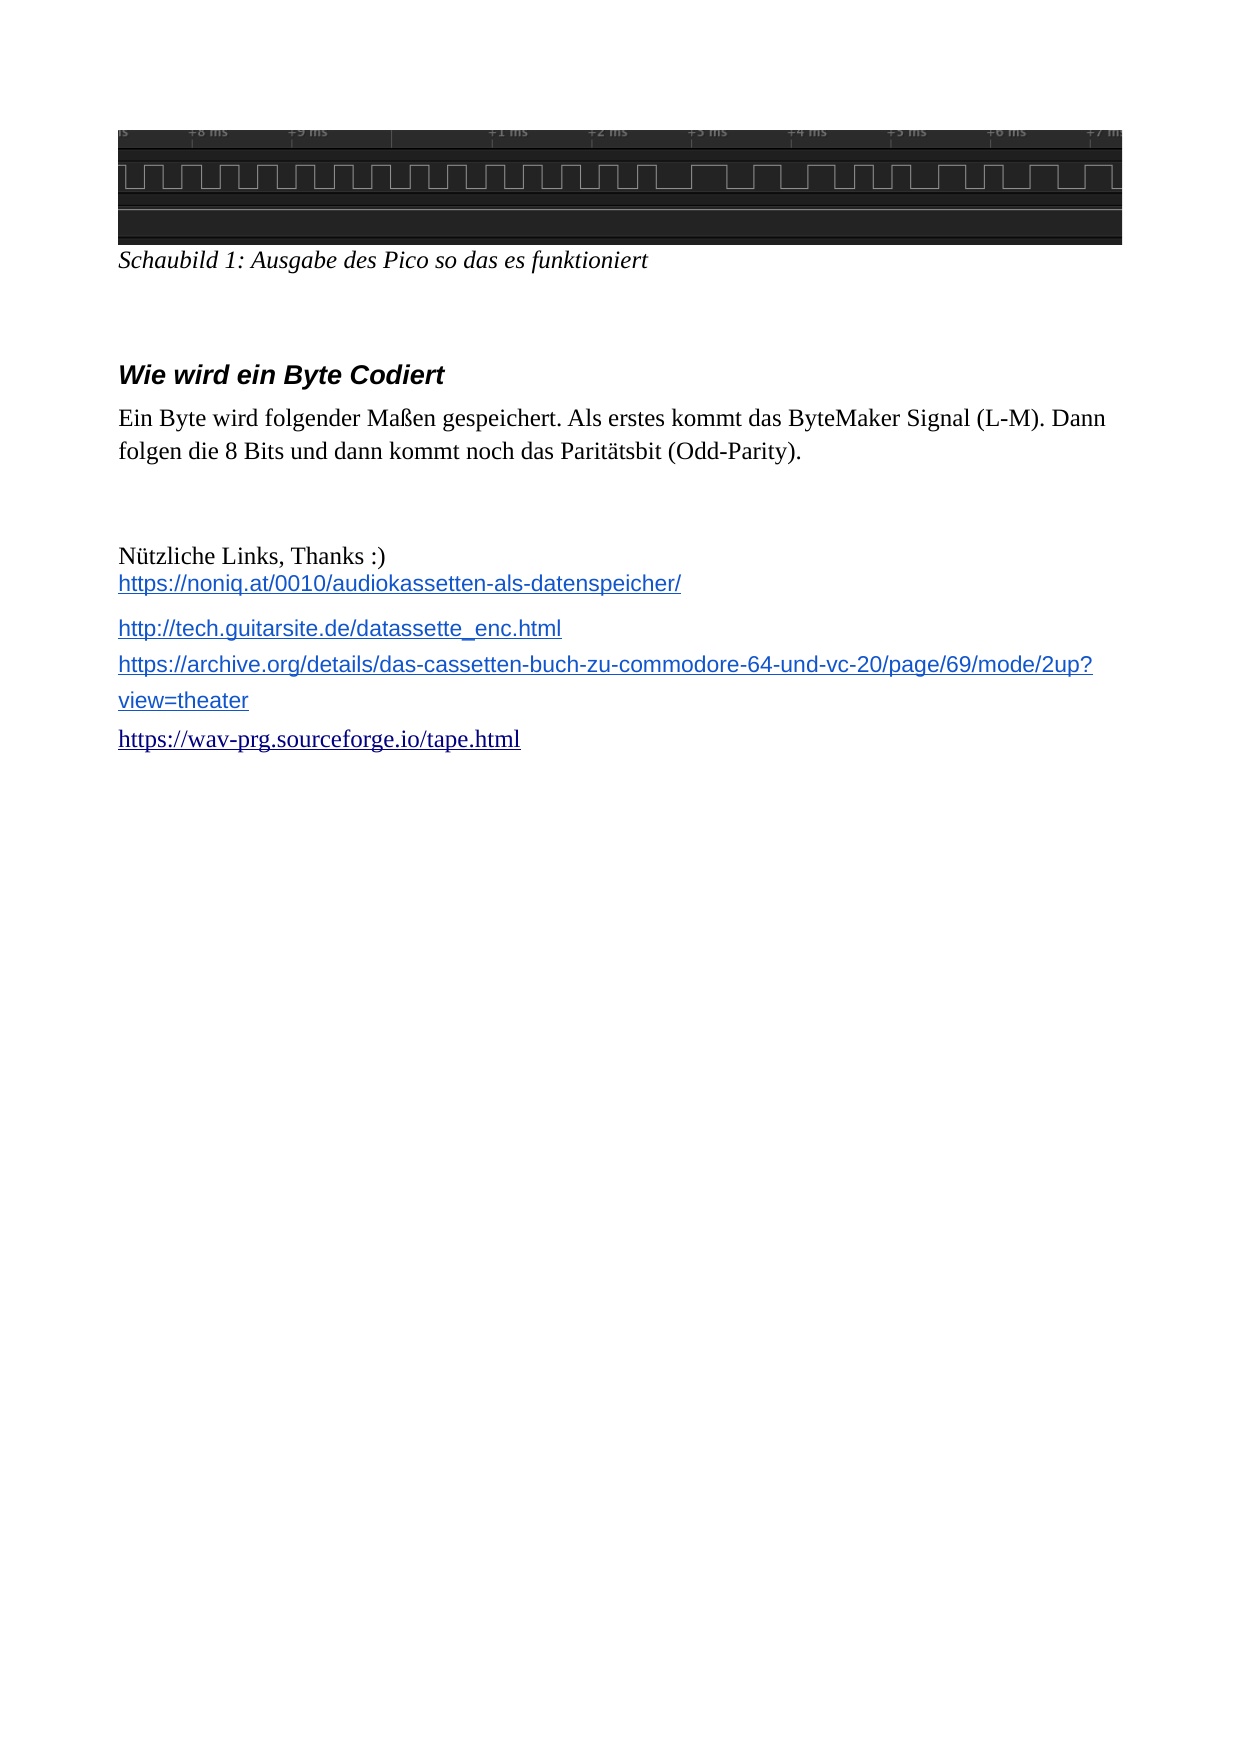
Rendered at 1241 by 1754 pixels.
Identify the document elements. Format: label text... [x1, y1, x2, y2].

picture [118, 130, 1123, 245]
text https://archive.org/details/das-cassetten-buch-zu-commodore-64-und-vc-20/page/69/mode/2up?view=theater [118, 651, 1122, 714]
subtitle Wie wird ein Byte Codiert [118, 359, 1122, 391]
text https://noniq.at/0010/audiokassetten-als-datenspeicher/ [118, 570, 1122, 596]
text Ein Byte wird folgender Maßen gespeichert. Als erstes kommt das ByteMaker Signal (L-M). Dann folgen die 8 Bits und dann kommt noch das Paritätsbit (Odd-Parity). [118, 403, 1122, 465]
text Schaubild 1: Ausgabe des Pico so das es funktioniert [118, 245, 1122, 273]
text Nützliche Links, Thanks :) [118, 541, 1122, 570]
text http://tech.guitarsite.de/datassette_enc.html [118, 615, 1122, 641]
text https://wav-prg.sourceforge.io/tape.html [118, 724, 1122, 752]
